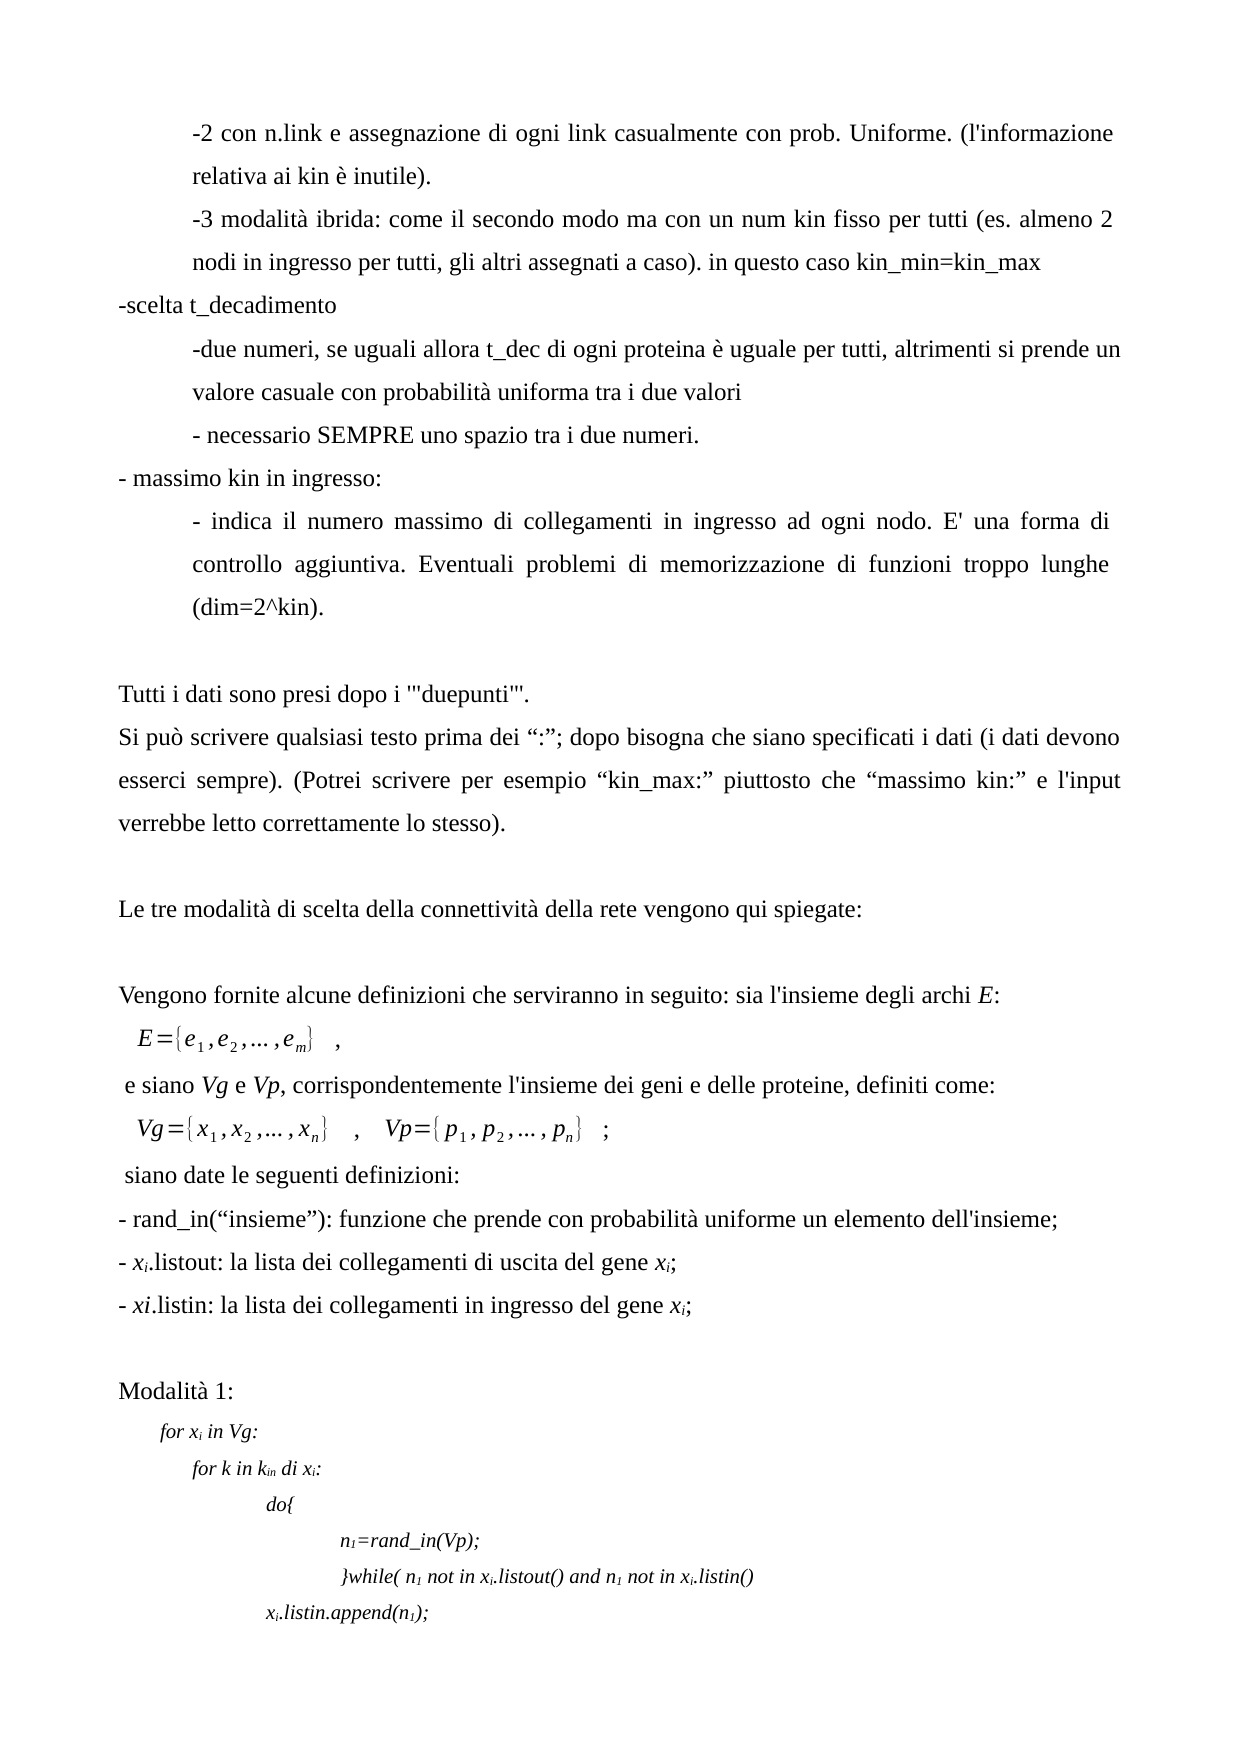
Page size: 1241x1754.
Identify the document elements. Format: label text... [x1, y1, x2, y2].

text Si può scrivere qualsiasi testo prima dei “:”; dopo bisogna che siano specificati i dati (i dati devono esserci sempre). (Potrei scrivere per esempio “kin_max:” piuttosto che “massimo kin:” e l'input verrebbe letto correttamente lo stesso). [118, 722, 1122, 837]
text -2 con n.link e assegnazione di ogni link casualmente con prob. Uniforme. (l'informazione relativa ai kin è inutile). [118, 118, 1122, 190]
text - xi.listout: la lista dei collegamenti di uscita del gene xi; [118, 1247, 1122, 1276]
text -scelta t_decadimento [118, 291, 1122, 319]
text Modalità 1: [118, 1376, 1122, 1405]
text for k in kin di xi: [118, 1455, 1122, 1479]
text e siano Vg e Vp, corrispondentemente l'insieme dei geni e delle proteine, definiti come: [118, 1071, 1122, 1099]
text n1=rand_in(Vp); [118, 1527, 1122, 1552]
text siano date le seguenti definizioni: [118, 1161, 1122, 1189]
text - massimo kin in ingresso: [118, 463, 1122, 492]
text Vengono fornite alcune definizioni che serviranno in seguito: sia l'insieme degli archi E: [118, 981, 1122, 1009]
text - xi.listin: la lista dei collegamenti in ingresso del gene xi; [118, 1290, 1122, 1319]
text - rand_in(“insieme”): funzione che prende con probabilità uniforme un elemento dell'insieme; [118, 1204, 1122, 1232]
text - indica il numero massimo di collegamenti in ingresso ad ogni nodo. E' una forma di controllo aggiuntiva. Eventuali problemi di memorizzazione di funzioni troppo lunghe (dim=2^kin). [118, 506, 1122, 621]
text for xi in Vg: [118, 1419, 1122, 1443]
text xi.listin.append(n1); [118, 1599, 1122, 1624]
text , [118, 1024, 1122, 1056]
text - necessario SEMPRE uno spazio tra i due numeri. [118, 420, 1122, 449]
text -due numeri, se uguali allora t_dec di ogni proteina è uguale per tutti, altrimenti si prende un valore casuale con probabilità uniforma tra i due valori [118, 334, 1122, 406]
text -3 modalità ibrida: come il secondo modo ma con un num kin fisso per tutti (es. almeno 2 nodi in ingresso per tutti, gli altri assegnati a caso). in questo caso kin_min=kin_max [118, 204, 1122, 276]
text Le tre modalità di scelta della connettività della rete vengono qui spiegate: [118, 894, 1122, 923]
text , ; [118, 1114, 1122, 1146]
text do{ [118, 1491, 1122, 1516]
text }while( n1 not in xi.listout() and n1 not in xi.listin() [118, 1563, 1122, 1588]
text Tutti i dati sono presi dopo i '"duepunti"'. [118, 679, 1122, 707]
